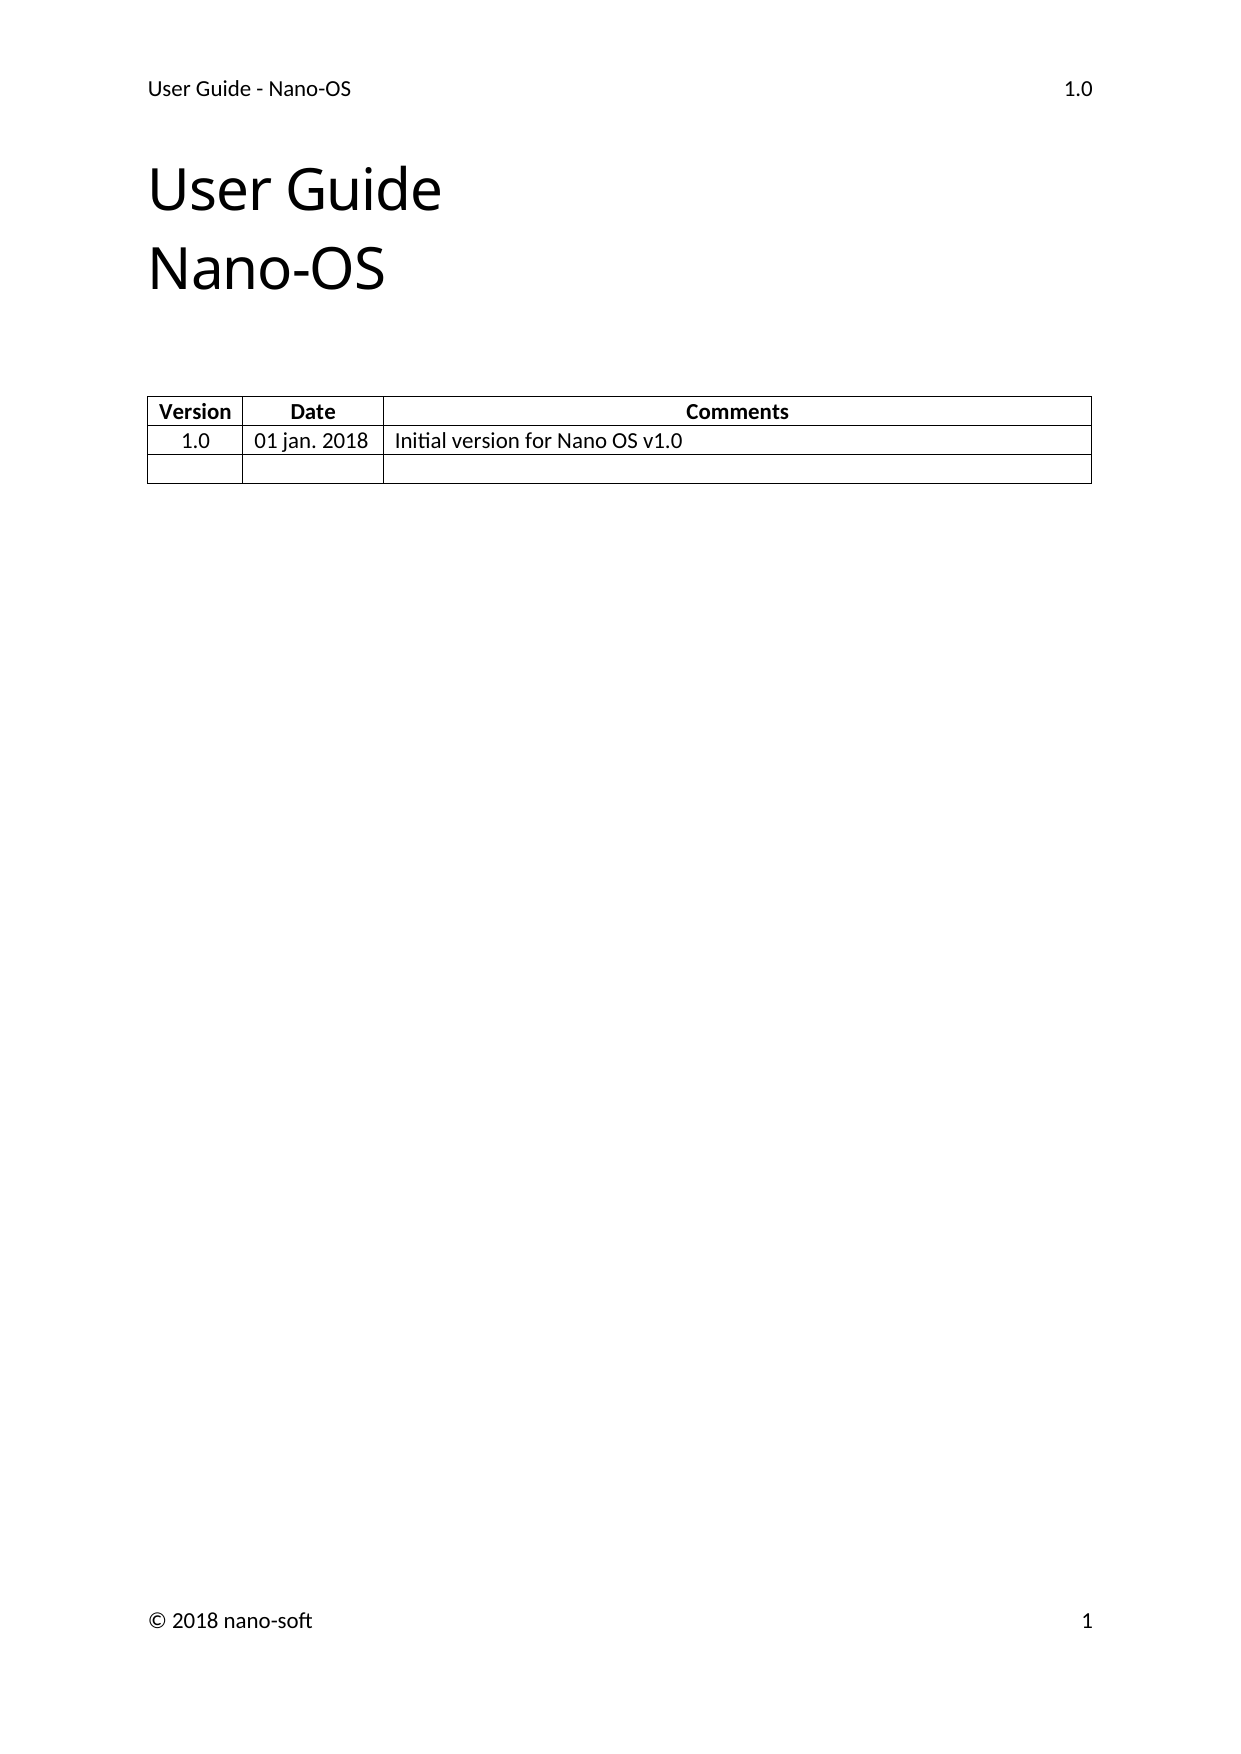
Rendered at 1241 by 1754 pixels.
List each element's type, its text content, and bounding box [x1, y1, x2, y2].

table_cell 1.0 [148, 426, 242, 454]
table_header Comments [384, 397, 1091, 425]
text User Guide [148, 148, 1093, 227]
table_header Version [148, 397, 242, 425]
table_cell Initial version for Nano OS v1.0 [384, 426, 1091, 454]
table_cell 01 jan. 2018 [243, 426, 383, 454]
table_cell [243, 455, 383, 483]
table_cell [384, 455, 1091, 483]
text Nano-OS [148, 227, 1093, 307]
table_header Date [243, 397, 383, 425]
table_cell [148, 455, 242, 483]
